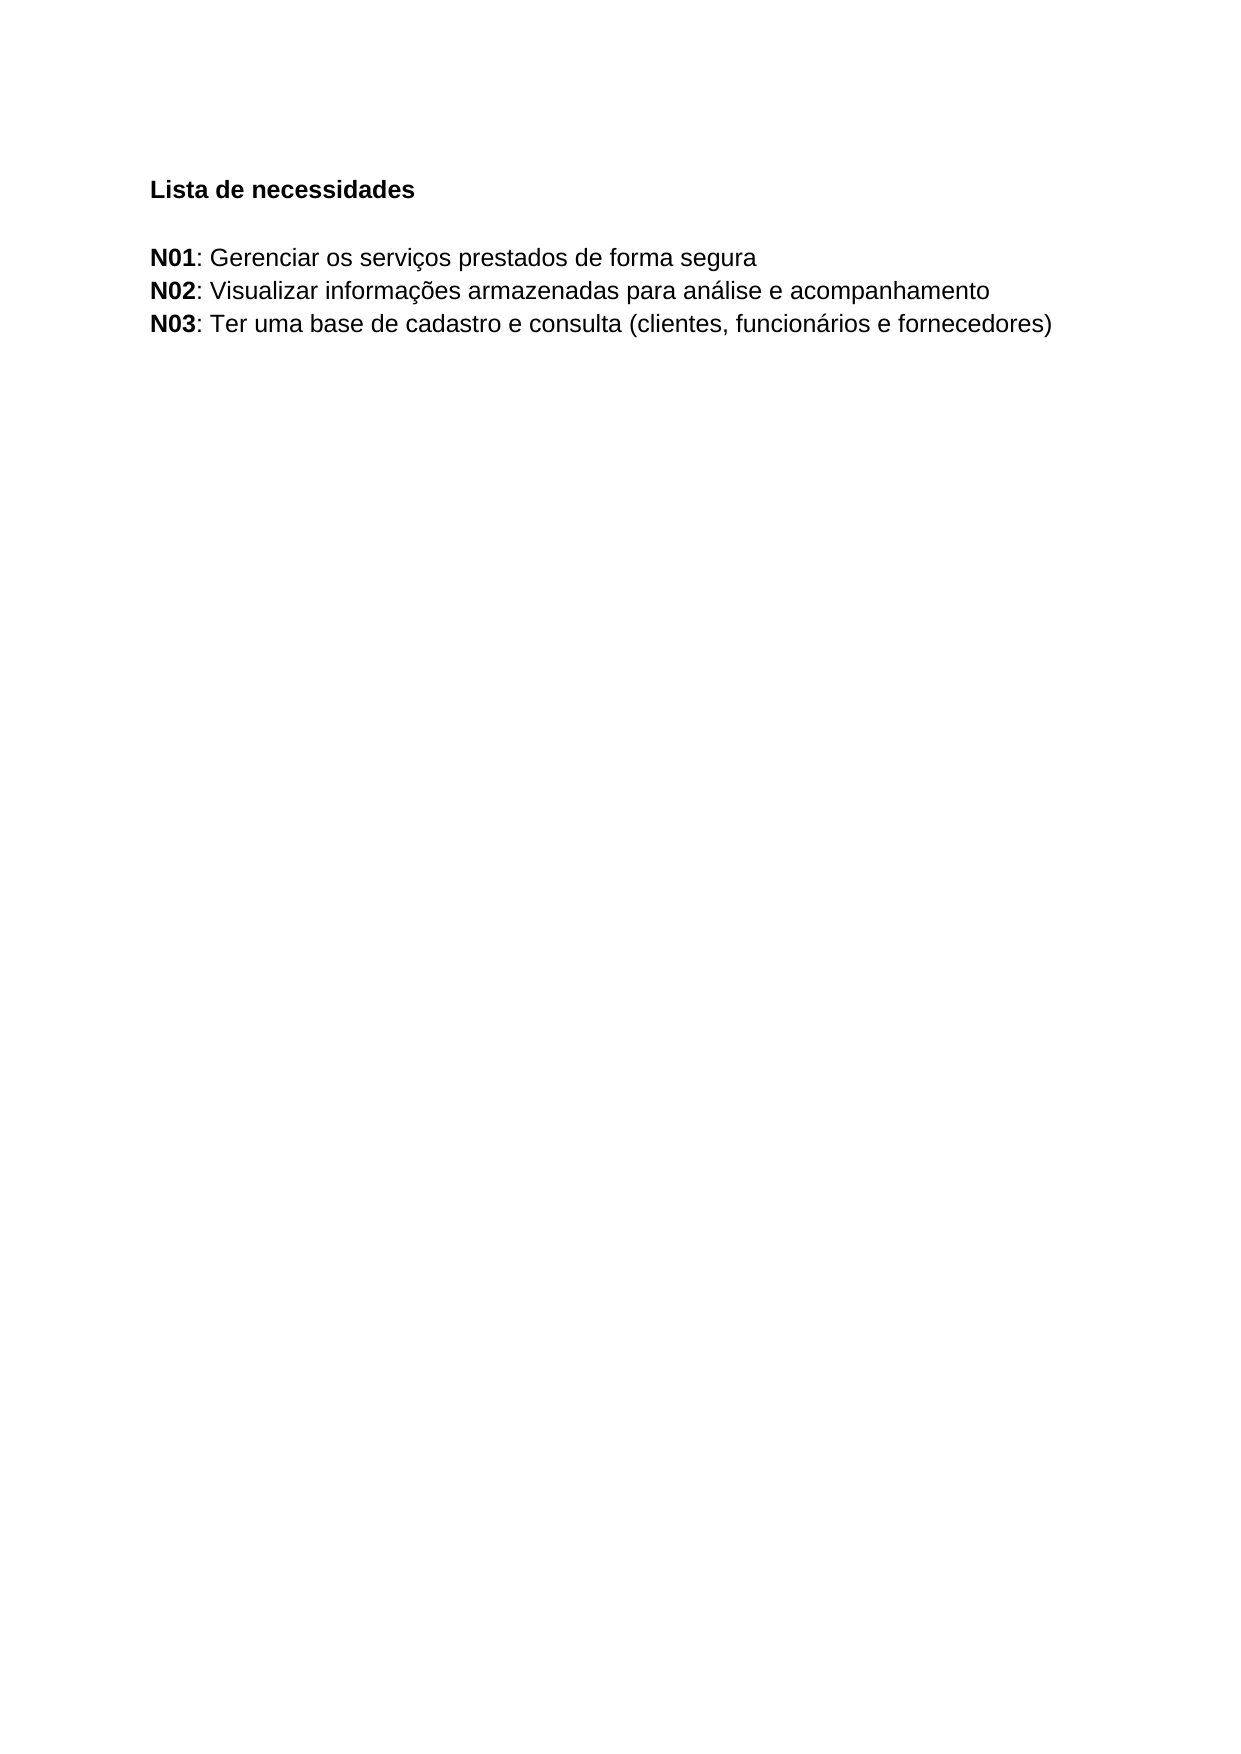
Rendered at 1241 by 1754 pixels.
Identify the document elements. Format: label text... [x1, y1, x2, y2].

text N02: Visualizar informações armazenadas para análise e acompanhamento [150, 276, 1090, 305]
text N01: Gerenciar os serviços prestados de forma segura [150, 243, 1090, 272]
text Lista de necessidades [150, 175, 1090, 204]
text N03: Ter uma base de cadastro e consulta (clientes, funcionários e fornecedores) [150, 309, 1090, 338]
